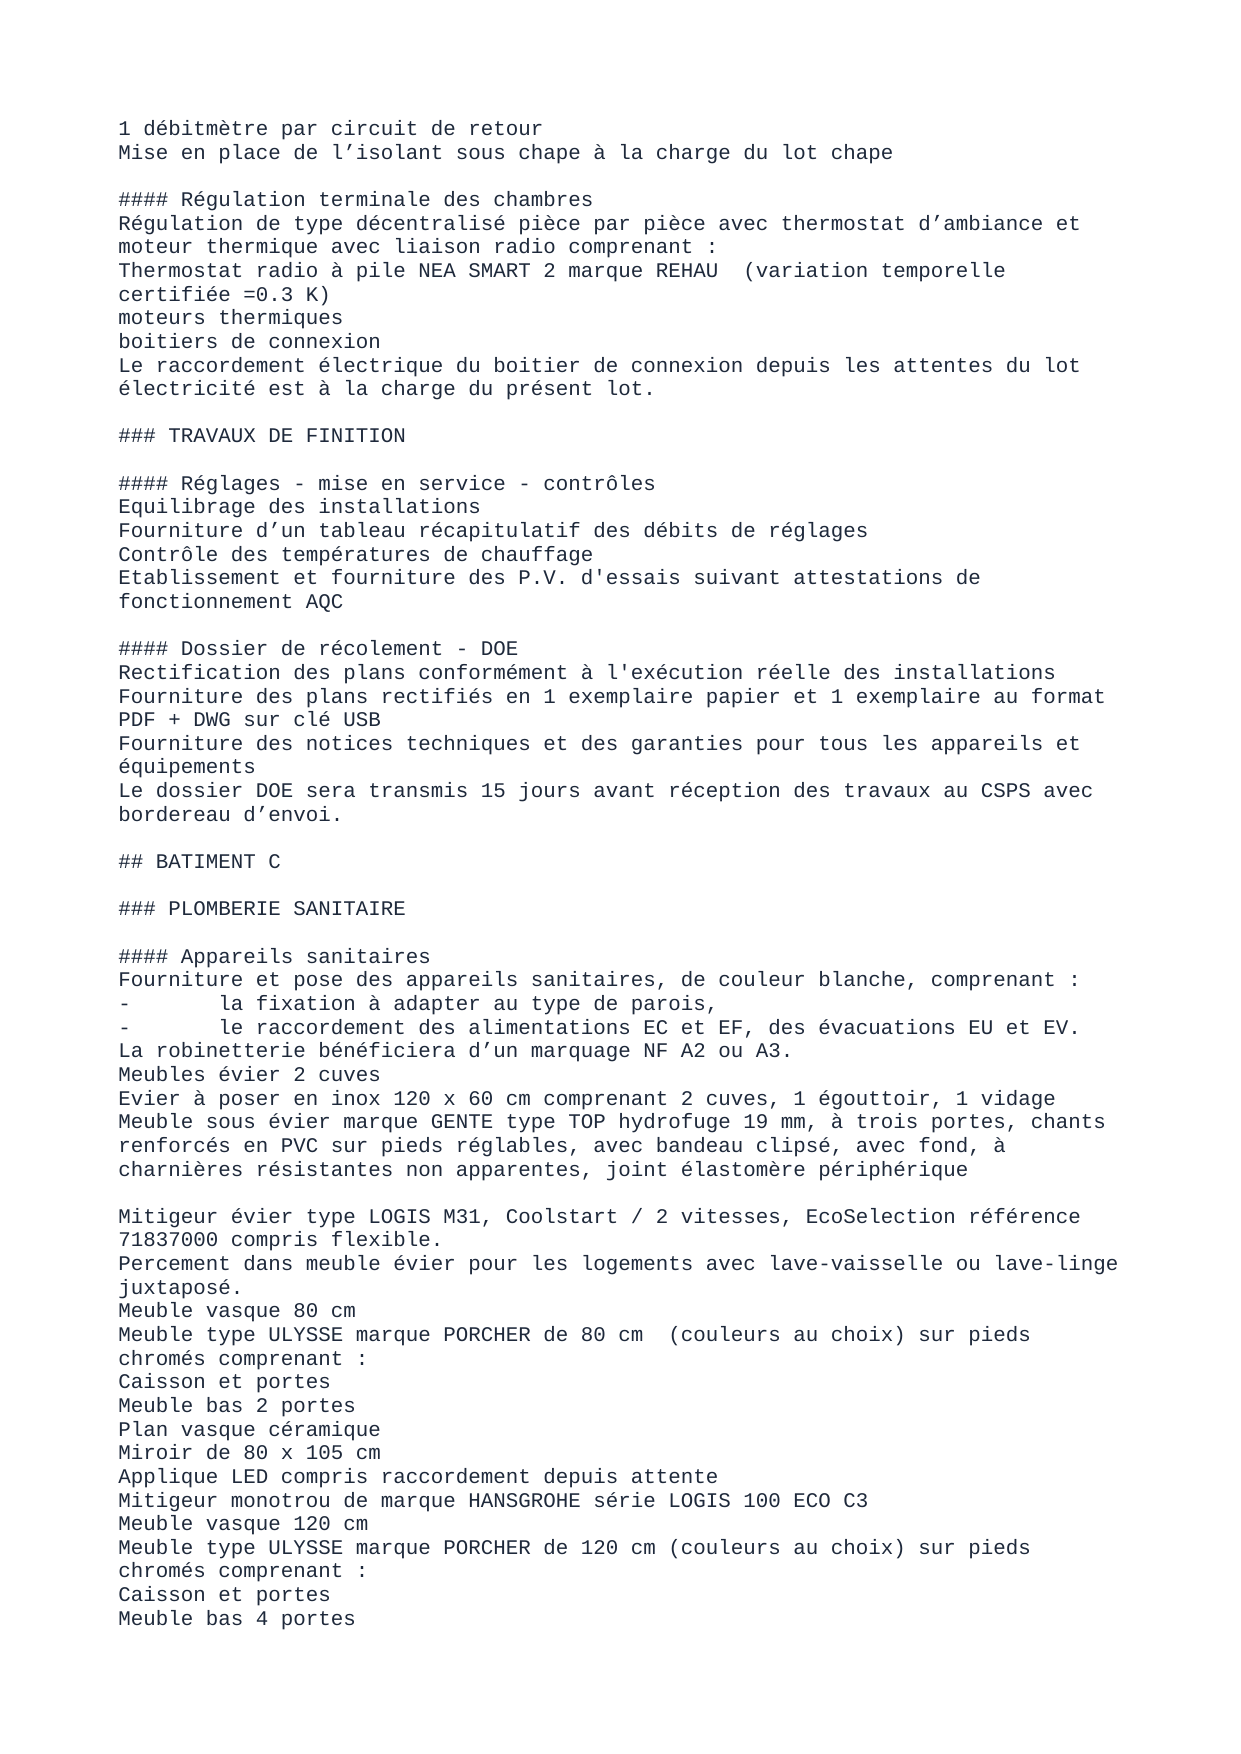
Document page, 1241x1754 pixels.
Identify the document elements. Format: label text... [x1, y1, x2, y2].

text Le dossier DOE sera transmis 15 jours avant réception des travaux au CSPS avec bordereau d’envoi. [118, 780, 1122, 827]
text ### TRAVAUX DE FINITION [118, 426, 1122, 449]
text Mitigeur monotrou de marque HANSGROHE série LOGIS 100 ECO C3 [118, 1489, 1122, 1513]
text boitiers de connexion [118, 331, 1122, 354]
text Thermostat radio à pile NEA SMART 2 marque REHAU (variation temporelle certifiée =0.3 K) [118, 260, 1122, 307]
text Meuble bas 2 portes [118, 1395, 1122, 1419]
text Fourniture des notices techniques et des garanties pour tous les appareils et équipements [118, 733, 1122, 780]
text La robinetterie bénéficiera d’un marquage NF A2 ou A3. [118, 1040, 1122, 1064]
text Le raccordement électrique du boitier de connexion depuis les attentes du lot électricité est à la charge du présent lot. [118, 354, 1122, 402]
text Régulation de type décentralisé pièce par pièce avec thermostat d’ambiance et moteur thermique avec liaison radio comprenant : [118, 213, 1122, 260]
text Meuble type ULYSSE marque PORCHER de 80 cm (couleurs au choix) sur pieds chromés comprenant : [118, 1324, 1122, 1371]
text Contrôle des températures de chauffage [118, 544, 1122, 567]
text Meuble vasque 120 cm [118, 1513, 1122, 1537]
text #### Réglages - mise en service - contrôles [118, 473, 1122, 496]
text Fourniture d’un tableau récapitulatif des débits de réglages [118, 520, 1122, 544]
text Plan vasque céramique [118, 1419, 1122, 1442]
text Meubles évier 2 cuves [118, 1064, 1122, 1088]
text Mitigeur évier type LOGIS M31, Coolstart / 2 vitesses, EcoSelection référence 71837000 compris flexible. [118, 1206, 1122, 1253]
text Meuble vasque 80 cm [118, 1300, 1122, 1324]
text Meuble sous évier marque GENTE type TOP hydrofuge 19 mm, à trois portes, chants renforcés en PVC sur pieds réglables, avec bandeau clipsé, avec fond, à charnières résistantes non apparentes, joint élastomère périphérique [118, 1111, 1122, 1182]
text - le raccordement des alimentations EC et EF, des évacuations EU et EV. [118, 1017, 1122, 1040]
text Applique LED compris raccordement depuis attente [118, 1466, 1122, 1489]
text Caisson et portes [118, 1371, 1122, 1395]
text #### Appareils sanitaires [118, 946, 1122, 969]
text Fourniture et pose des appareils sanitaires, de couleur blanche, comprenant : [118, 969, 1122, 993]
text Equilibrage des installations [118, 496, 1122, 520]
text 1 débitmètre par circuit de retour [118, 118, 1122, 142]
text ### PLOMBERIE SANITAIRE [118, 898, 1122, 922]
text ## BATIMENT C [118, 851, 1122, 875]
text Fourniture des plans rectifiés en 1 exemplaire papier et 1 exemplaire au format PDF + DWG sur clé USB [118, 686, 1122, 733]
text Etablissement et fourniture des P.V. d'essais suivant attestations de fonctionnement AQC [118, 567, 1122, 615]
text Miroir de 80 x 105 cm [118, 1442, 1122, 1466]
text - la fixation à adapter au type de parois, [118, 993, 1122, 1017]
text moteurs thermiques [118, 307, 1122, 331]
text Evier à poser en inox 120 x 60 cm comprenant 2 cuves, 1 égouttoir, 1 vidage [118, 1088, 1122, 1111]
text Meuble type ULYSSE marque PORCHER de 120 cm (couleurs au choix) sur pieds chromés comprenant : [118, 1537, 1122, 1584]
text Meuble bas 4 portes [118, 1608, 1122, 1631]
text Caisson et portes [118, 1584, 1122, 1608]
text Percement dans meuble évier pour les logements avec lave-vaisselle ou lave-linge juxtaposé. [118, 1253, 1122, 1300]
text Rectification des plans conformément à l'exécution réelle des installations [118, 662, 1122, 686]
text #### Régulation terminale des chambres [118, 189, 1122, 213]
text #### Dossier de récolement - DOE [118, 638, 1122, 662]
text Mise en place de l’isolant sous chape à la charge du lot chape [118, 142, 1122, 165]
